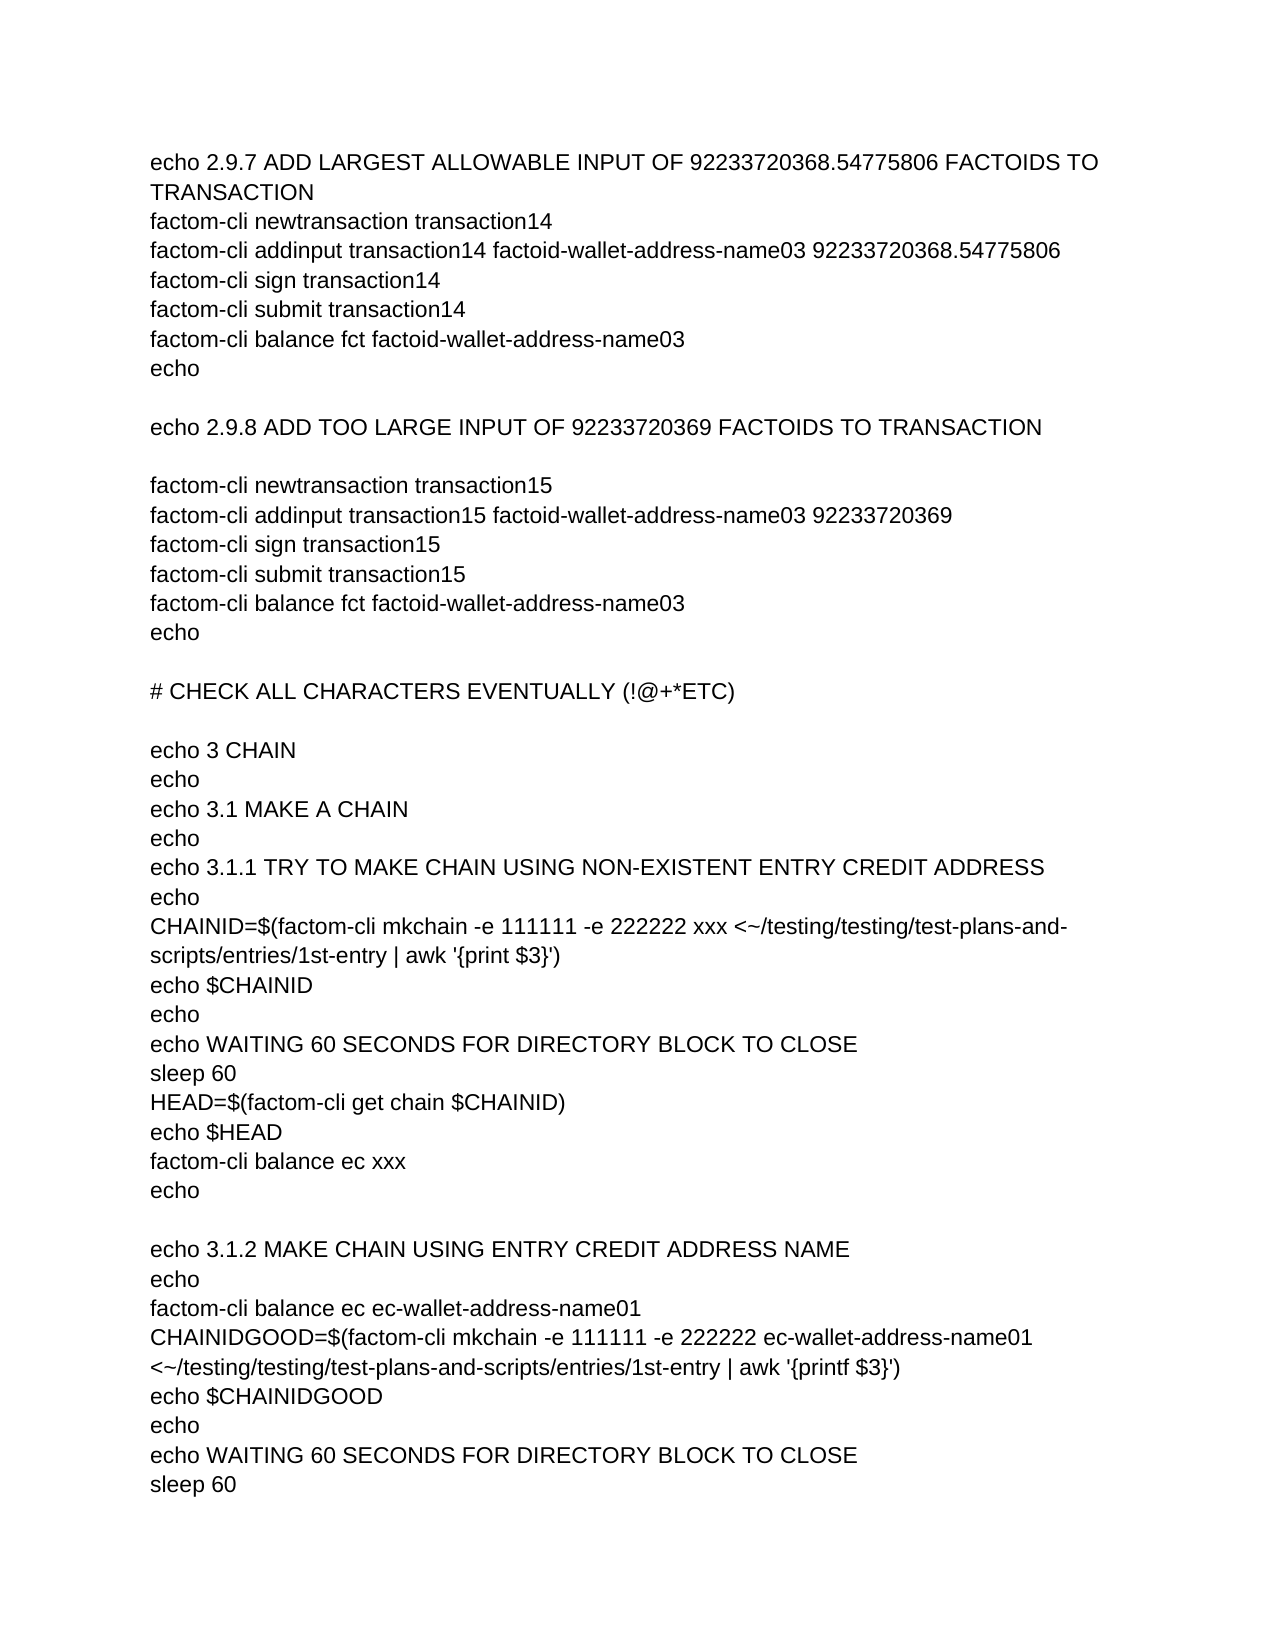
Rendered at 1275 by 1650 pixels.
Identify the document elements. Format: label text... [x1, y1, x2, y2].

text factom-cli balance ec xxx [150, 1149, 1125, 1174]
text factom-cli addinput transaction15 factoid-wallet-address-name03 92233720369 [150, 502, 1125, 528]
text echo [150, 1413, 1125, 1439]
text HEAD=$(factom-cli get chain $CHAINID) [150, 1090, 1125, 1116]
text CHAINID=$(factom-cli mkchain -e 111111 -e 222222 xxx <~/testing/testing/test-plans-and-scripts/entries/1st-entry | awk '{print $3}') [150, 914, 1125, 969]
text echo $CHAINIDGOOD [150, 1384, 1125, 1409]
text # CHECK ALL CHARACTERS EVENTUALLY (!@+*ETC) [150, 679, 1125, 704]
text echo WAITING 60 SECONDS FOR DIRECTORY BLOCK TO CLOSE [150, 1031, 1125, 1057]
text echo [150, 884, 1125, 910]
text echo $CHAINID [150, 972, 1125, 998]
text echo [150, 1266, 1125, 1292]
text factom-cli addinput transaction14 factoid-wallet-address-name03 92233720368.54775806 [150, 238, 1125, 264]
text echo [150, 620, 1125, 646]
text echo [150, 1002, 1125, 1027]
text echo [150, 767, 1125, 792]
text factom-cli submit transaction15 [150, 561, 1125, 587]
text echo 3 CHAIN [150, 737, 1125, 763]
text sleep 60 [150, 1061, 1125, 1086]
text echo 3.1.2 MAKE CHAIN USING ENTRY CREDIT ADDRESS NAME [150, 1237, 1125, 1262]
text factom-cli sign transaction14 [150, 267, 1125, 293]
text echo [150, 1178, 1125, 1204]
text echo 2.9.7 ADD LARGEST ALLOWABLE INPUT OF 92233720368.54775806 FACTOIDS TO TRANSACTION [150, 150, 1125, 205]
text echo 2.9.8 ADD TOO LARGE INPUT OF 92233720369 FACTOIDS TO TRANSACTION [150, 414, 1125, 469]
text factom-cli sign transaction15 [150, 532, 1125, 557]
text echo WAITING 60 SECONDS FOR DIRECTORY BLOCK TO CLOSE [150, 1442, 1125, 1468]
text echo [150, 356, 1125, 381]
text factom-cli submit transaction14 [150, 297, 1125, 322]
text sleep 60 [150, 1472, 1125, 1497]
text factom-cli newtransaction transaction14 [150, 209, 1125, 234]
text factom-cli newtransaction transaction15 [150, 473, 1125, 499]
text echo 3.1 MAKE A CHAIN [150, 796, 1125, 822]
text factom-cli balance ec ec-wallet-address-name01 [150, 1296, 1125, 1321]
text factom-cli balance fct factoid-wallet-address-name03 [150, 591, 1125, 616]
text echo $HEAD [150, 1119, 1125, 1145]
text factom-cli balance fct factoid-wallet-address-name03 [150, 326, 1125, 352]
text CHAINIDGOOD=$(factom-cli mkchain -e 111111 -e 222222 ec-wallet-address-name01 <~/testing/testing/test-plans-and-scripts/entries/1st-entry | awk '{printf $3}') [150, 1325, 1125, 1380]
text echo [150, 826, 1125, 851]
text echo 3.1.1 TRY TO MAKE CHAIN USING NON-EXISTENT ENTRY CREDIT ADDRESS [150, 855, 1125, 881]
